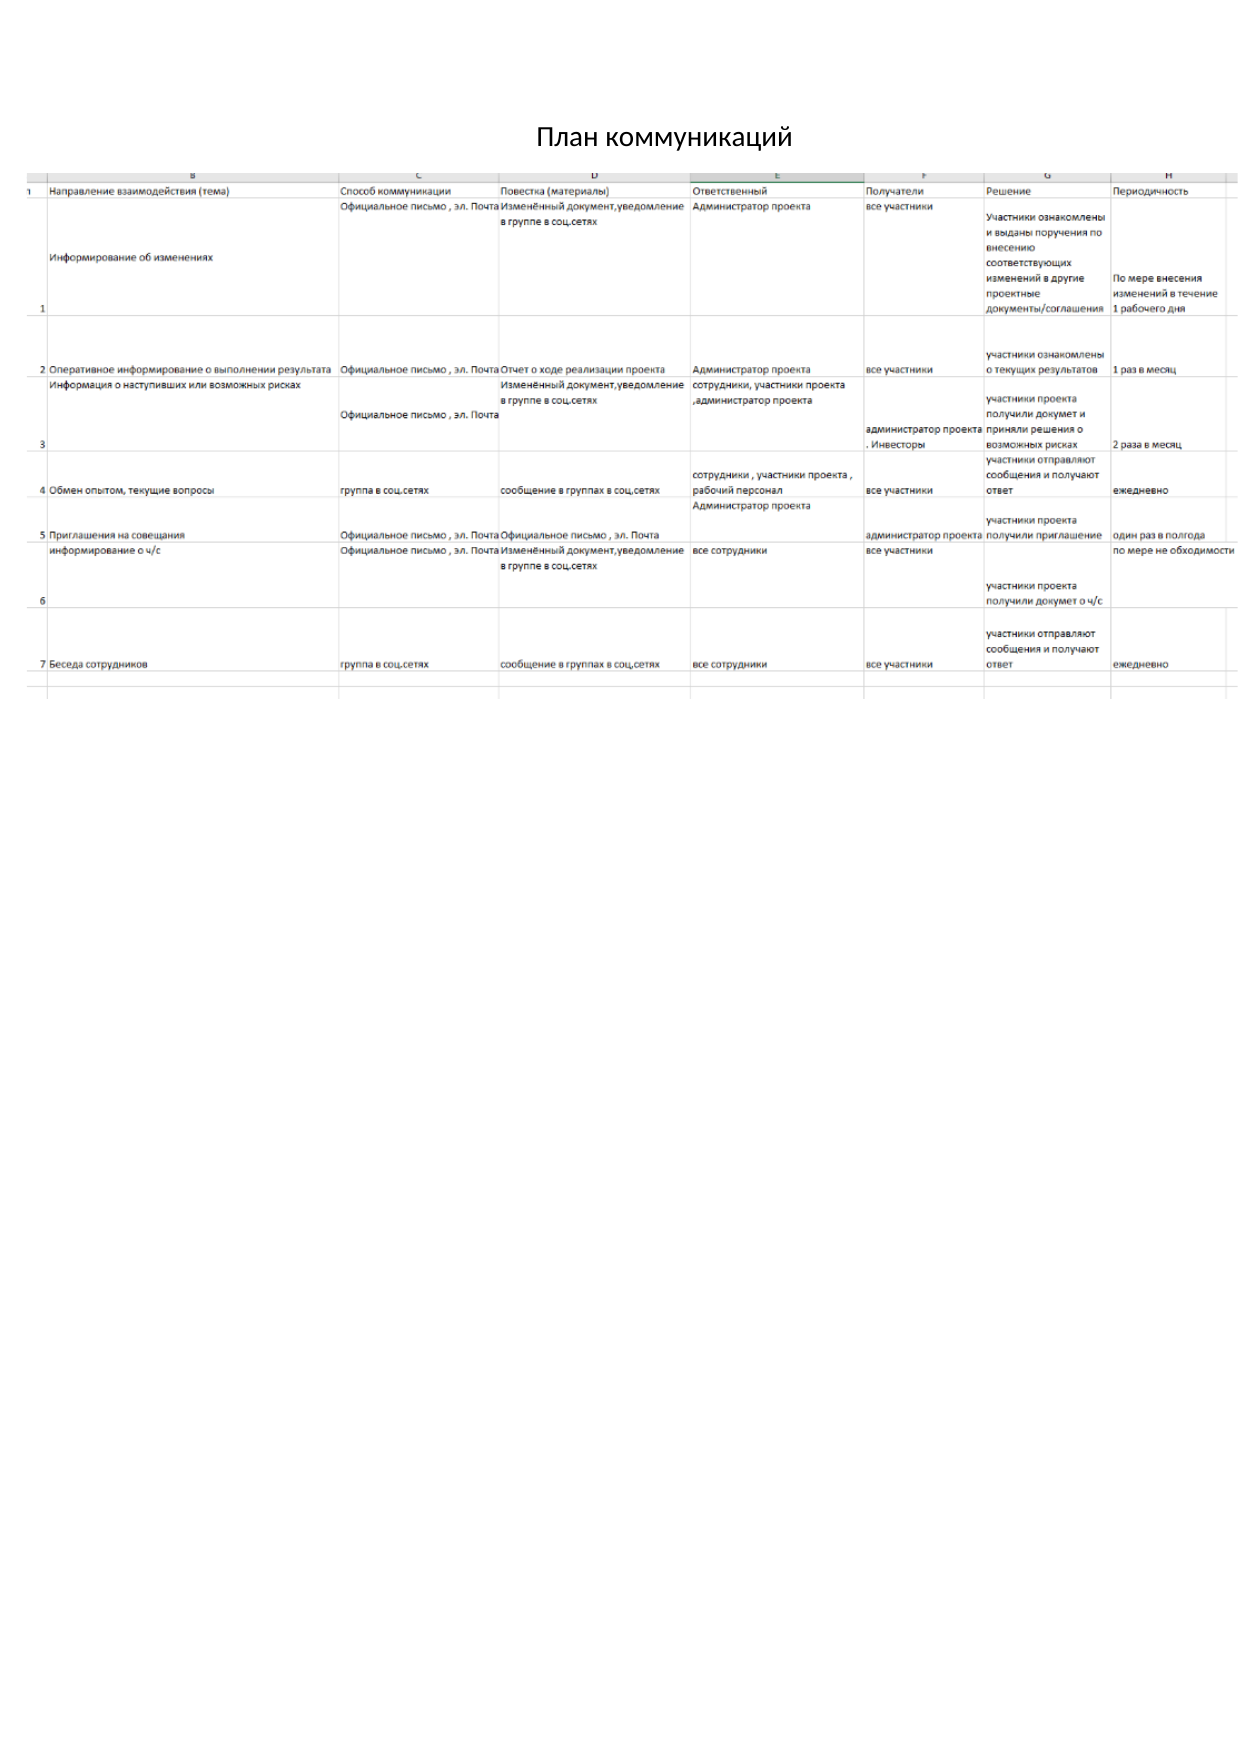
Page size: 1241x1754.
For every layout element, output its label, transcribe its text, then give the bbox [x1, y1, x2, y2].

picture [26, 173, 1238, 699]
text План коммуникаций [177, 118, 1152, 154]
